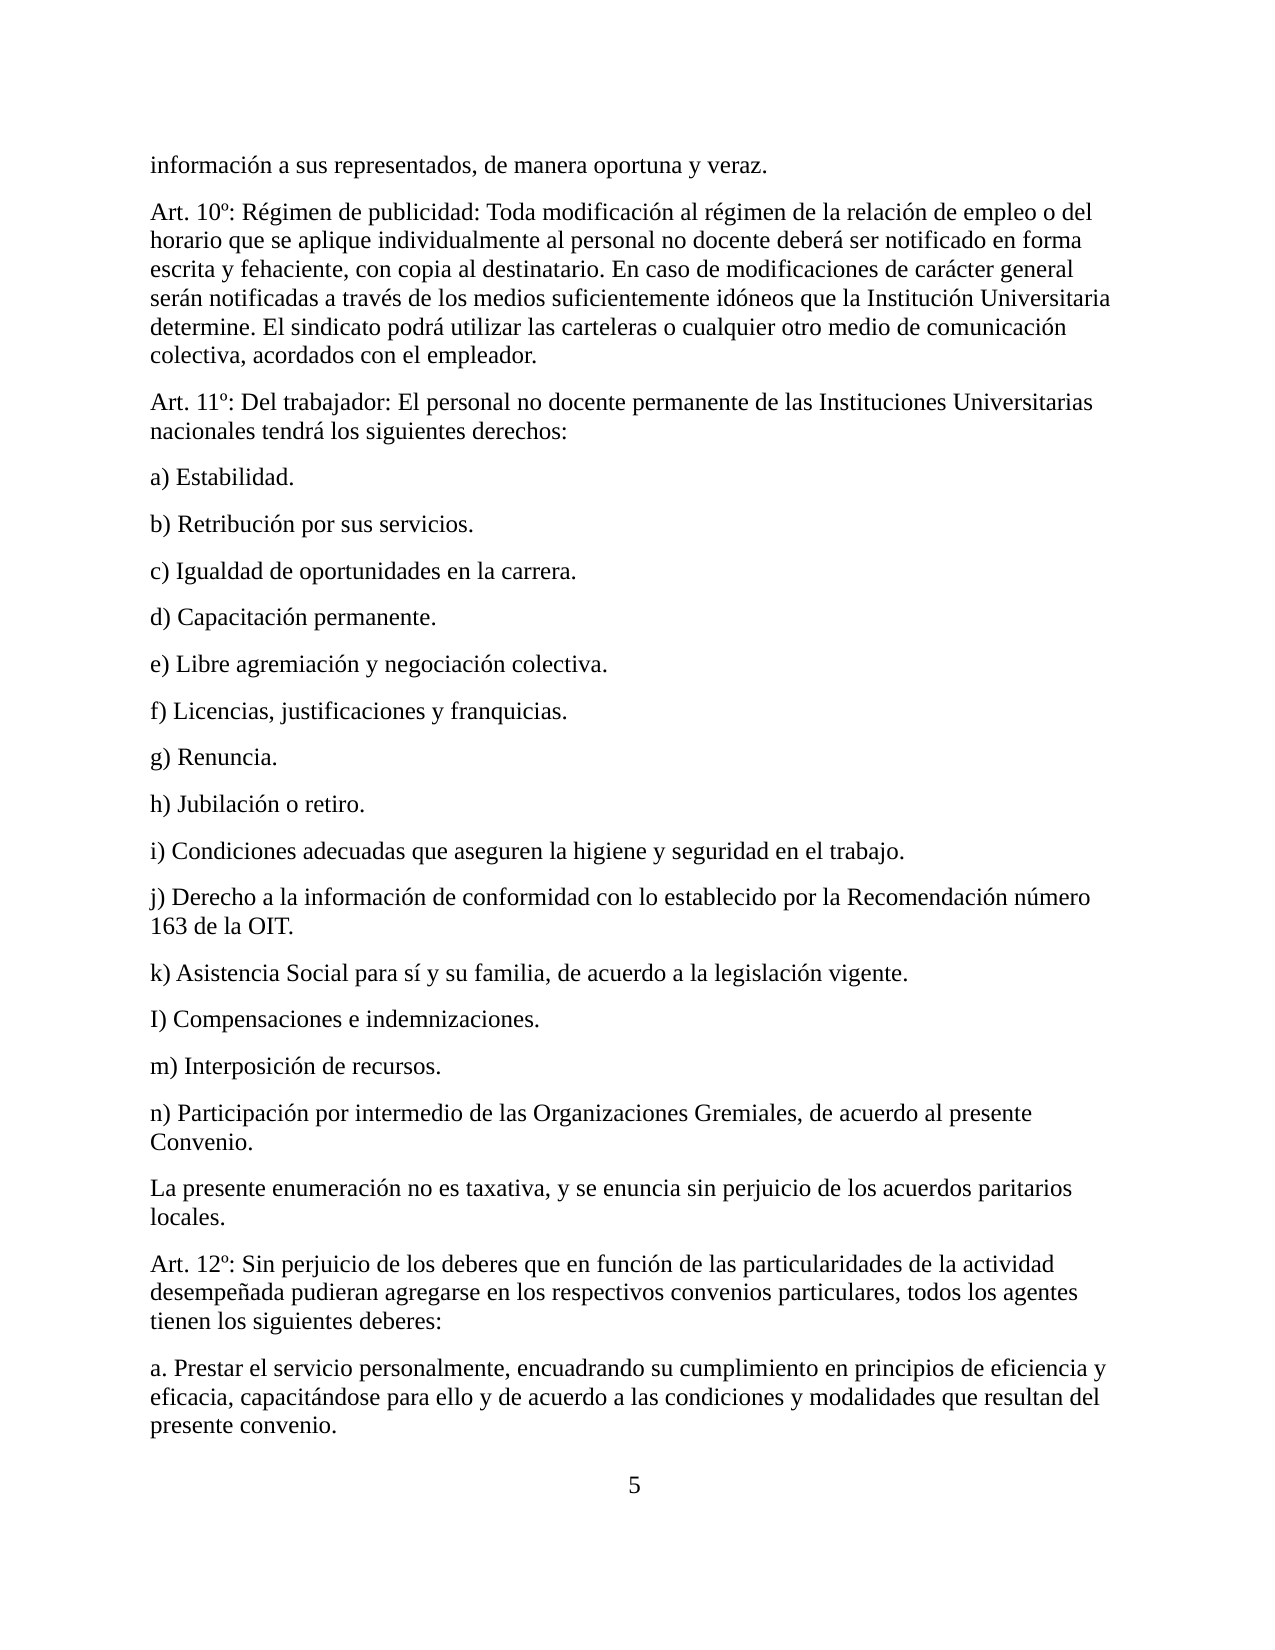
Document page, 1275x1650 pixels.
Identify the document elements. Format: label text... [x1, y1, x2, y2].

text a) Estabilidad. [150, 462, 1125, 491]
text c) Igualdad de oportunidades en la carrera. [150, 556, 1125, 584]
text La presente enumeración no es taxativa, y se enuncia sin perjuicio de los acuerdos paritarios locales. [150, 1173, 1125, 1231]
text i) Condiciones adecuadas que aseguren la higiene y seguridad en el trabajo. [150, 836, 1125, 864]
text j) Derecho a la información de conformidad con lo establecido por la Recomendación número 163 de la OIT. [150, 882, 1125, 940]
text d) Capacitación permanente. [150, 602, 1125, 631]
text Art. 11º: Del trabajador: El personal no docente permanente de las Instituciones Universitarias nacionales tendrá los siguientes derechos: [150, 387, 1125, 444]
text m) Interposición de recursos. [150, 1051, 1125, 1080]
text Art. 12º: Sin perjuicio de los deberes que en función de las particularidades de la actividad desempeñada pudieran agregarse en los respectivos convenios particulares, todos los agentes tienen los siguientes deberes: [150, 1249, 1125, 1335]
text k) Asistencia Social para sí y su familia, de acuerdo a la legislación vigente. [150, 958, 1125, 987]
text información a sus representados, de manera oportuna y veraz. [150, 150, 1125, 179]
text Art. 10º: Régimen de publicidad: Toda modificación al régimen de la relación de empleo o del horario que se aplique individualmente al personal no docente deberá ser notificado en forma escrita y fehaciente, con copia al destinatario. En caso de modificaciones de carácter general serán notificadas a través de los medios suficientemente idóneos que la Institución Universitaria determine. El sindicato podrá utilizar las carteleras o cualquier otro medio de comunicación colectiva, acordados con el empleador. [150, 197, 1125, 369]
text h) Jubilación o retiro. [150, 789, 1125, 818]
text g) Renuncia. [150, 742, 1125, 771]
text I) Compensaciones e indemnizaciones. [150, 1004, 1125, 1033]
text f) Licencias, justificaciones y franquicias. [150, 696, 1125, 724]
text e) Libre agremiación y negociación colectiva. [150, 649, 1125, 678]
text n) Participación por intermedio de las Organizaciones Gremiales, de acuerdo al presente Convenio. [150, 1098, 1125, 1155]
text a. Prestar el servicio personalmente, encuadrando su cumplimiento en principios de eficiencia y eficacia, capacitándose para ello y de acuerdo a las condiciones y modalidades que resultan del presente convenio. [150, 1353, 1125, 1439]
text b) Retribución por sus servicios. [150, 509, 1125, 538]
